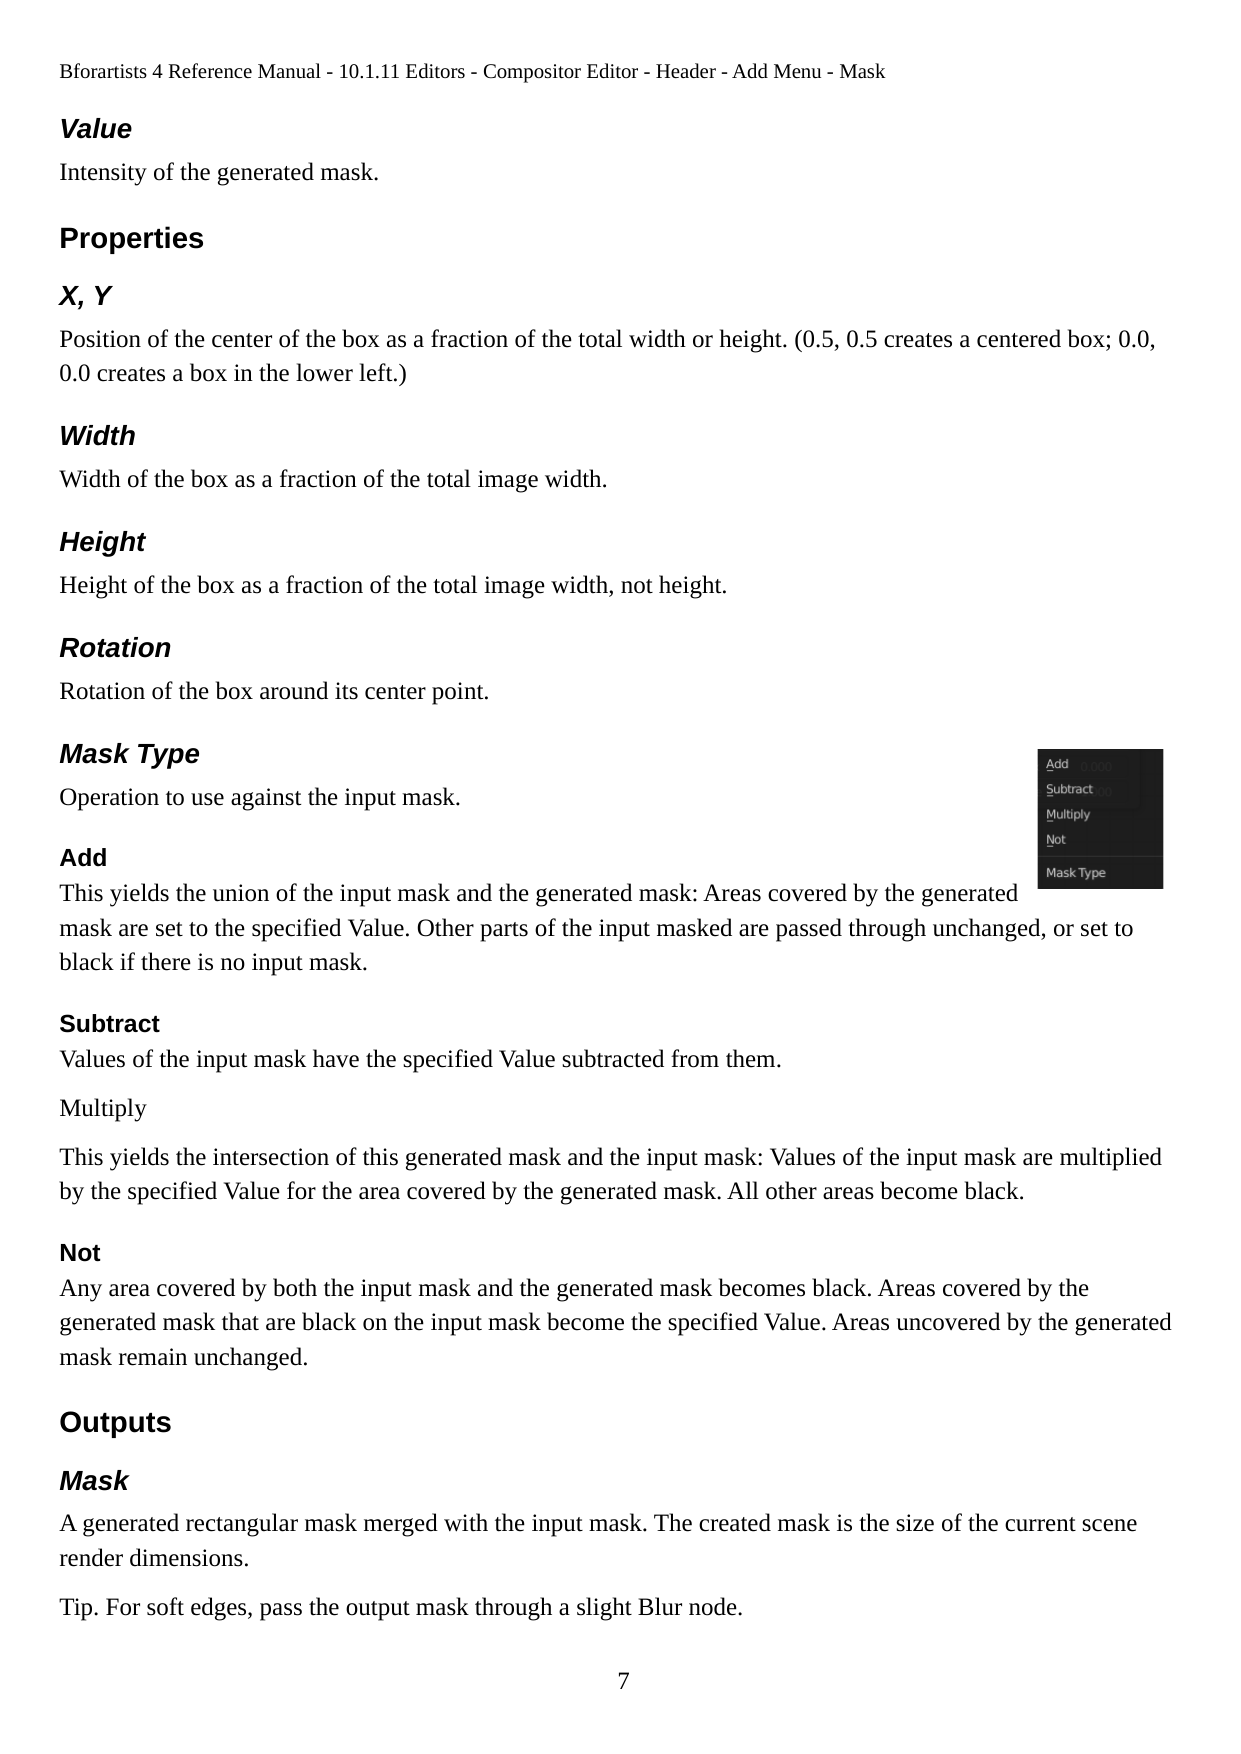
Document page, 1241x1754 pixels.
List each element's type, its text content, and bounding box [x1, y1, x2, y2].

text Width of the box as a fraction of the total image width. [59, 464, 1181, 493]
subtitle [1164, 843, 1181, 872]
subtitle X, Y [59, 279, 1181, 311]
subtitle Width [59, 420, 1181, 452]
text Height of the box as a fraction of the total image width, not height. [59, 570, 1181, 599]
text Values of the input mask have the specified Value subtracted from them. [59, 1044, 1181, 1072]
subtitle Subtract [59, 1009, 1181, 1037]
text Intensity of the generated mask. [59, 157, 1181, 186]
picture [1037, 749, 1164, 889]
text Tip. For soft edges, pass the output mask through a slight Blur node. [59, 1592, 1181, 1621]
text Rotation of the box around its center point. [59, 676, 1181, 705]
subtitle Outputs [59, 1405, 1181, 1439]
text This yields the intersection of this generated mask and the input mask: Values of the input mask are multiplied by the specified Value for the area covered by the generated mask. All other areas become black. [59, 1142, 1181, 1205]
text A generated rectangular mask merged with the input mask. The created mask is the size of the current scene render dimensions. [59, 1508, 1181, 1572]
text This yields the union of the input mask and the generated mask: Areas covered by the generated mask are set to the specified Value. Other parts of the input masked are passed through unchanged, or set to black if there is no input mask. [59, 878, 1181, 976]
subtitle Value [59, 113, 1181, 144]
subtitle Mask [59, 1464, 1181, 1496]
subtitle Not [59, 1238, 1181, 1266]
subtitle Properties [59, 221, 1181, 254]
subtitle Add [59, 843, 1037, 872]
text Any area covered by both the input mask and the generated mask becomes black. Areas covered by the generated mask that are black on the input mask become the specified Value. Areas uncovered by the generated mask remain unchanged. [59, 1273, 1181, 1370]
subtitle Mask Type [59, 738, 1181, 769]
text Operation to use against the input mask. [59, 782, 1037, 811]
subtitle Height [59, 526, 1181, 558]
text Position of the center of the box as a fraction of the total width or height. (0.5, 0.5 creates a centered box; 0.0, 0.0 creates a box in the lower left.) [59, 324, 1181, 387]
text Multiply [59, 1093, 1181, 1121]
subtitle Rotation [59, 632, 1181, 663]
